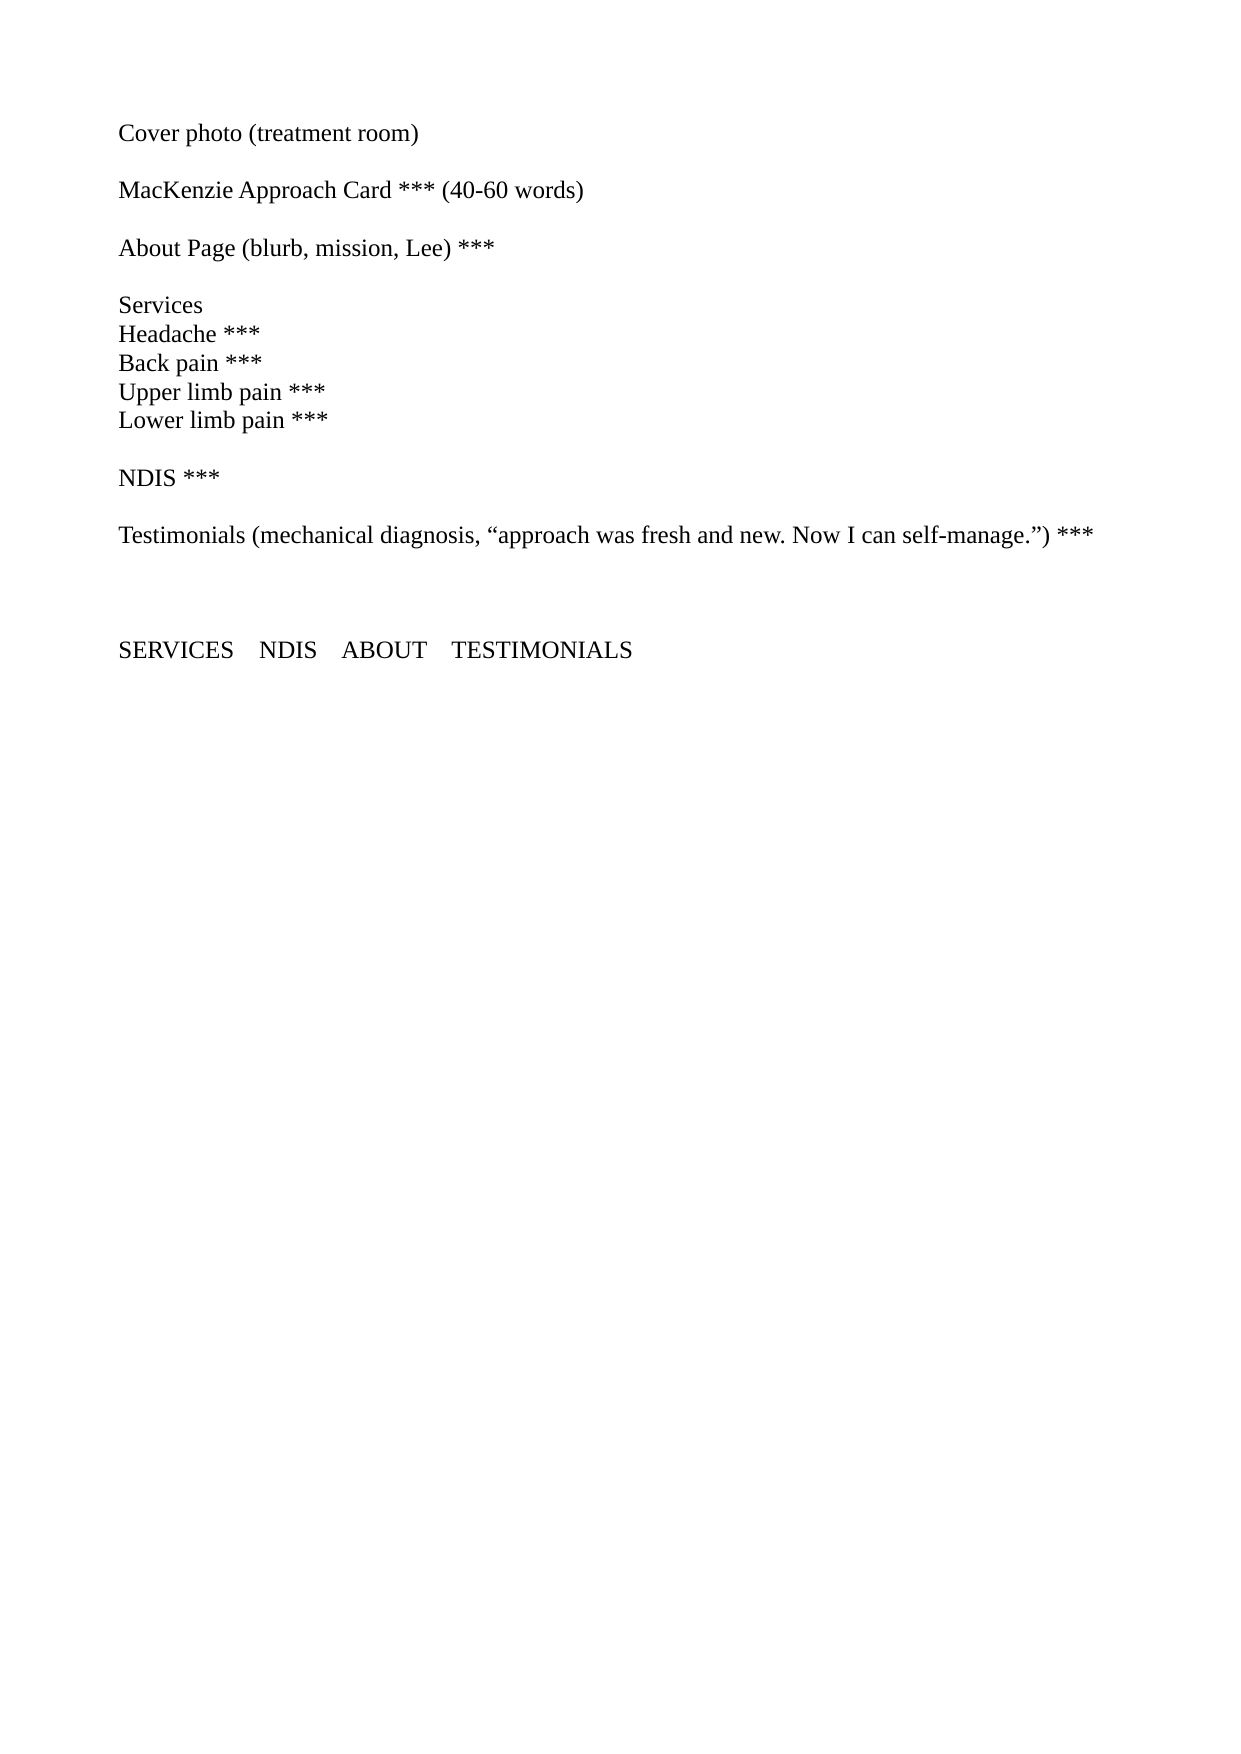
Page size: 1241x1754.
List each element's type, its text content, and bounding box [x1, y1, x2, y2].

text Cover photo (treatment room) [118, 118, 1122, 147]
text Headache *** [118, 319, 1122, 348]
text Upper limb pain *** [118, 377, 1122, 406]
text NDIS *** [118, 463, 1122, 492]
text SERVICES NDIS ABOUT TESTIMONIALS [118, 636, 1122, 664]
text MacKenzie Approach Card *** (40-60 words) [118, 176, 1122, 204]
text Testimonials (mechanical diagnosis, “approach was fresh and new. Now I can self-manage.”) *** [118, 521, 1122, 549]
text Back pain *** [118, 348, 1122, 377]
text Lower limb pain *** [118, 406, 1122, 434]
text About Page (blurb, mission, Lee) *** [118, 233, 1122, 262]
text Services [118, 291, 1122, 319]
